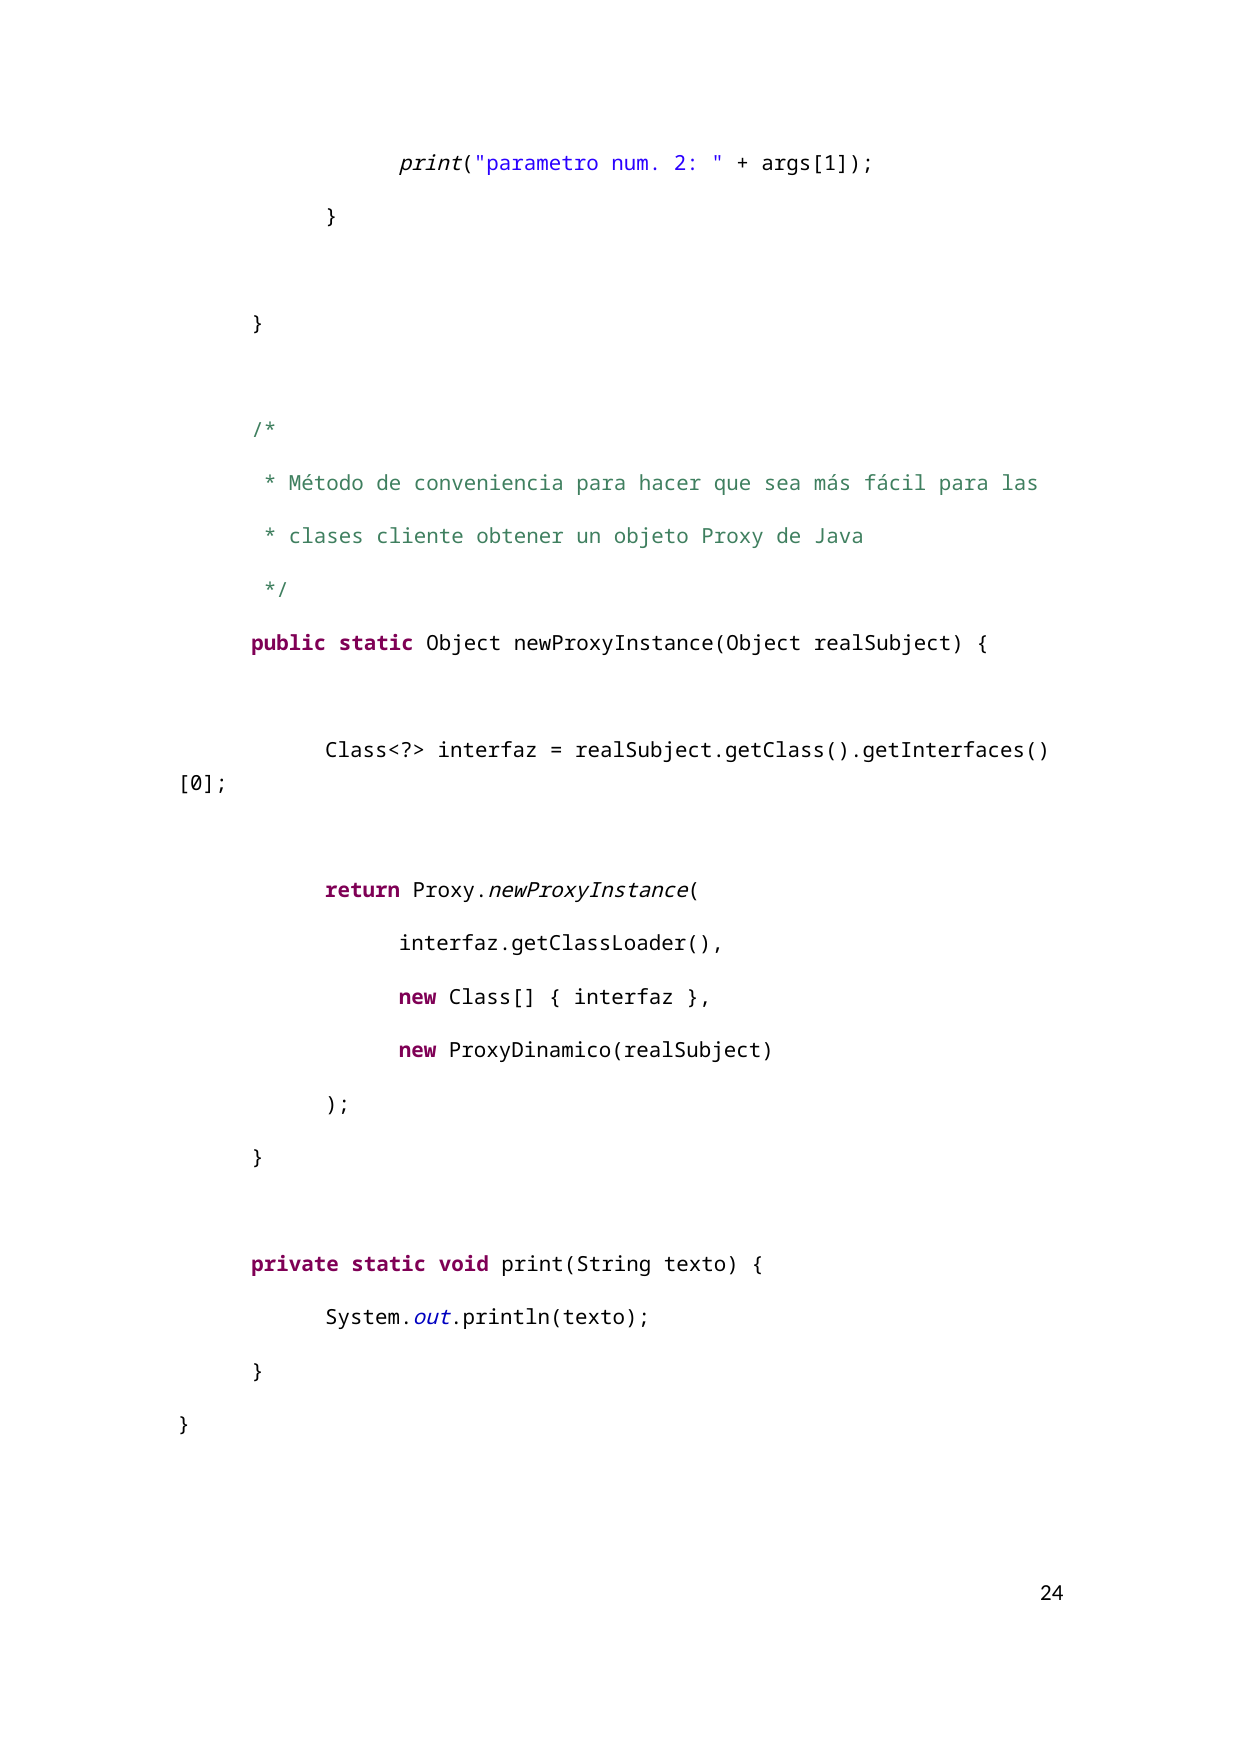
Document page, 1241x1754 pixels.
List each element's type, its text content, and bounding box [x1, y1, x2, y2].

text Class<?> interfaz = realSubject.getClass().getInterfaces()[0]; [177, 735, 1063, 796]
text interfaz.getClassLoader(), [177, 928, 1063, 957]
text * clases cliente obtener un objeto Proxy de Java [177, 522, 1063, 550]
text } [177, 308, 1063, 336]
text return Proxy.newProxyInstance( [177, 875, 1063, 903]
text print("parametro num. 2: " + args[1]); [177, 148, 1063, 176]
text new Class[] { interfaz }, [177, 982, 1063, 1010]
text */ [177, 575, 1063, 603]
text } [177, 201, 1063, 229]
text /* [177, 415, 1063, 443]
text private static void print(String texto) { [177, 1249, 1063, 1277]
text ); [177, 1089, 1063, 1117]
text } [177, 1356, 1063, 1384]
text public static Object newProxyInstance(Object realSubject) { [177, 628, 1063, 657]
text * Método de conveniencia para hacer que sea más fácil para las [177, 468, 1063, 497]
text } [177, 1142, 1063, 1171]
text } [177, 1409, 1063, 1438]
text new ProxyDinamico(realSubject) [177, 1035, 1063, 1064]
text System.out.println(texto); [177, 1302, 1063, 1331]
